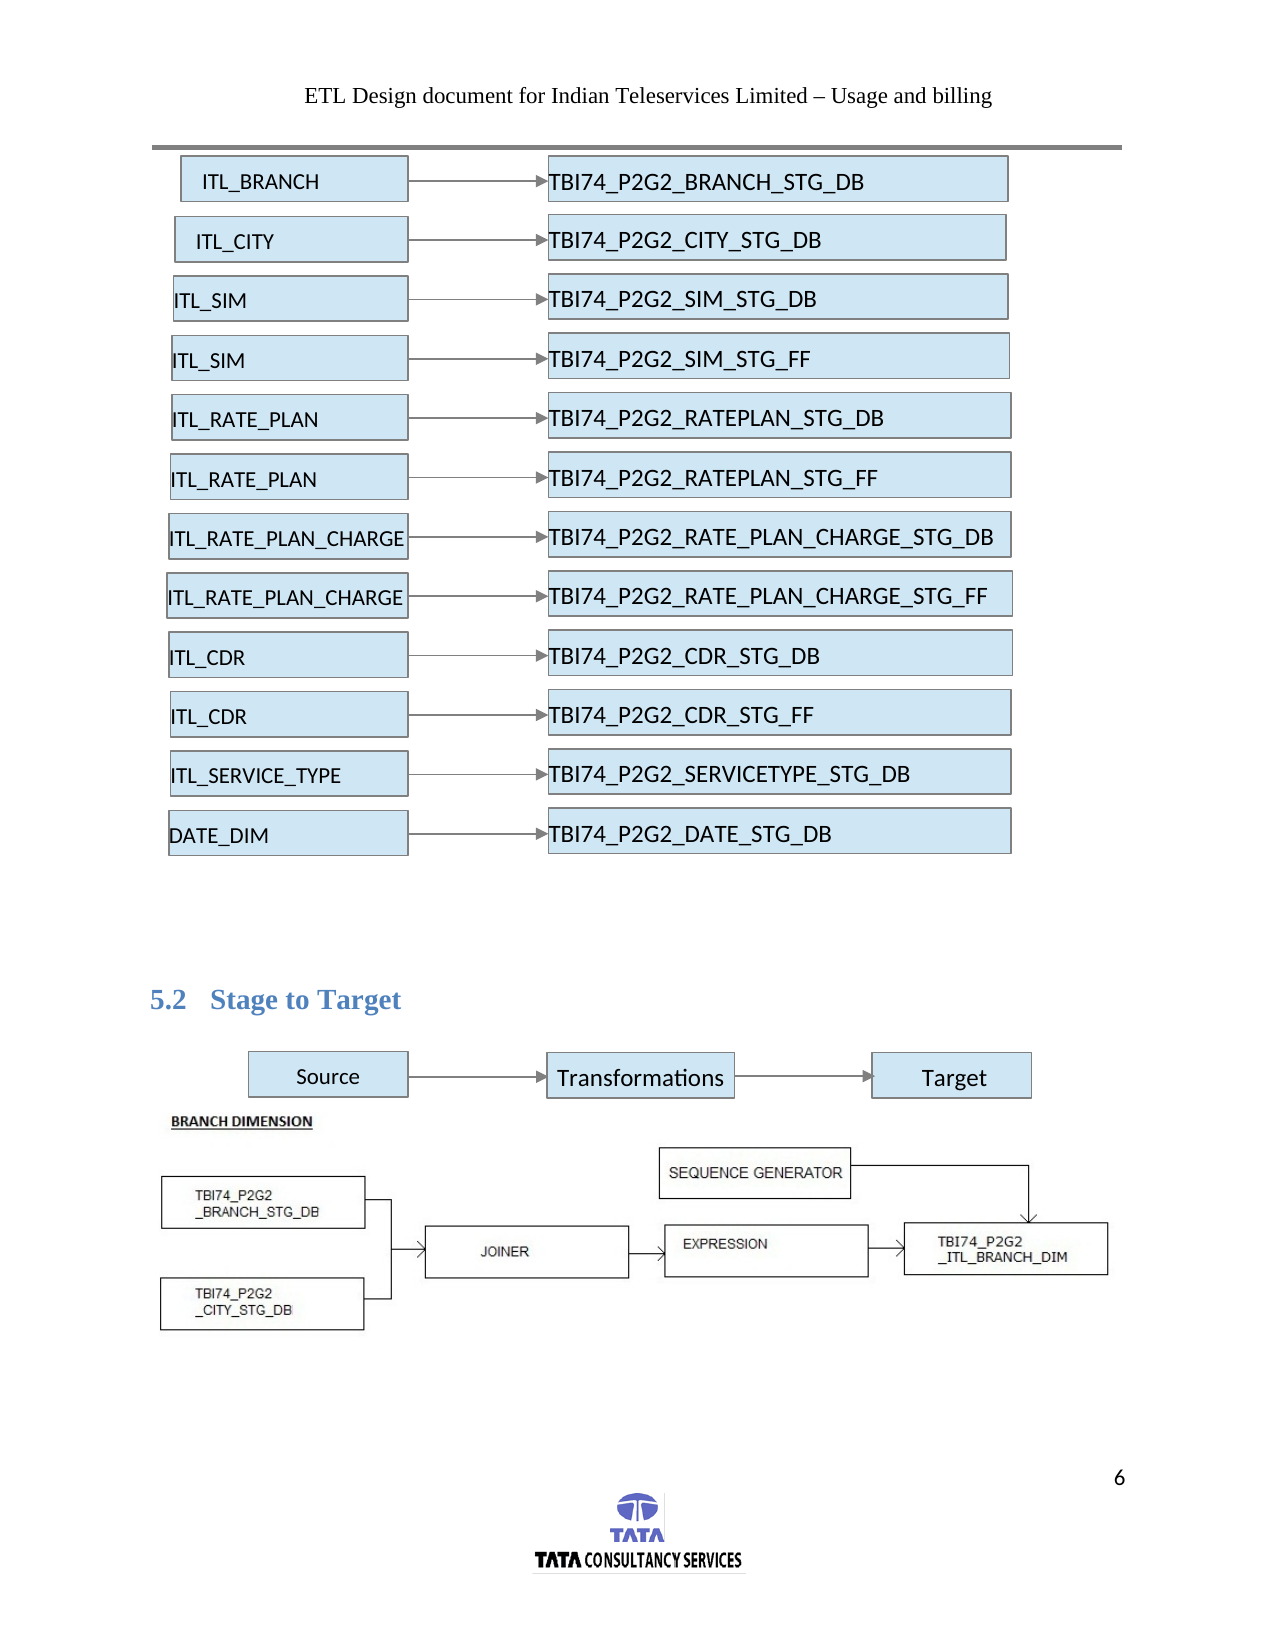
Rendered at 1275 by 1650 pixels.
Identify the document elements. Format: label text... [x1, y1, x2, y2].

picture [159, 1112, 1116, 1337]
picture [532, 1544, 748, 1574]
subtitle Stage to Target [150, 982, 1125, 1016]
picture [610, 1492, 665, 1542]
